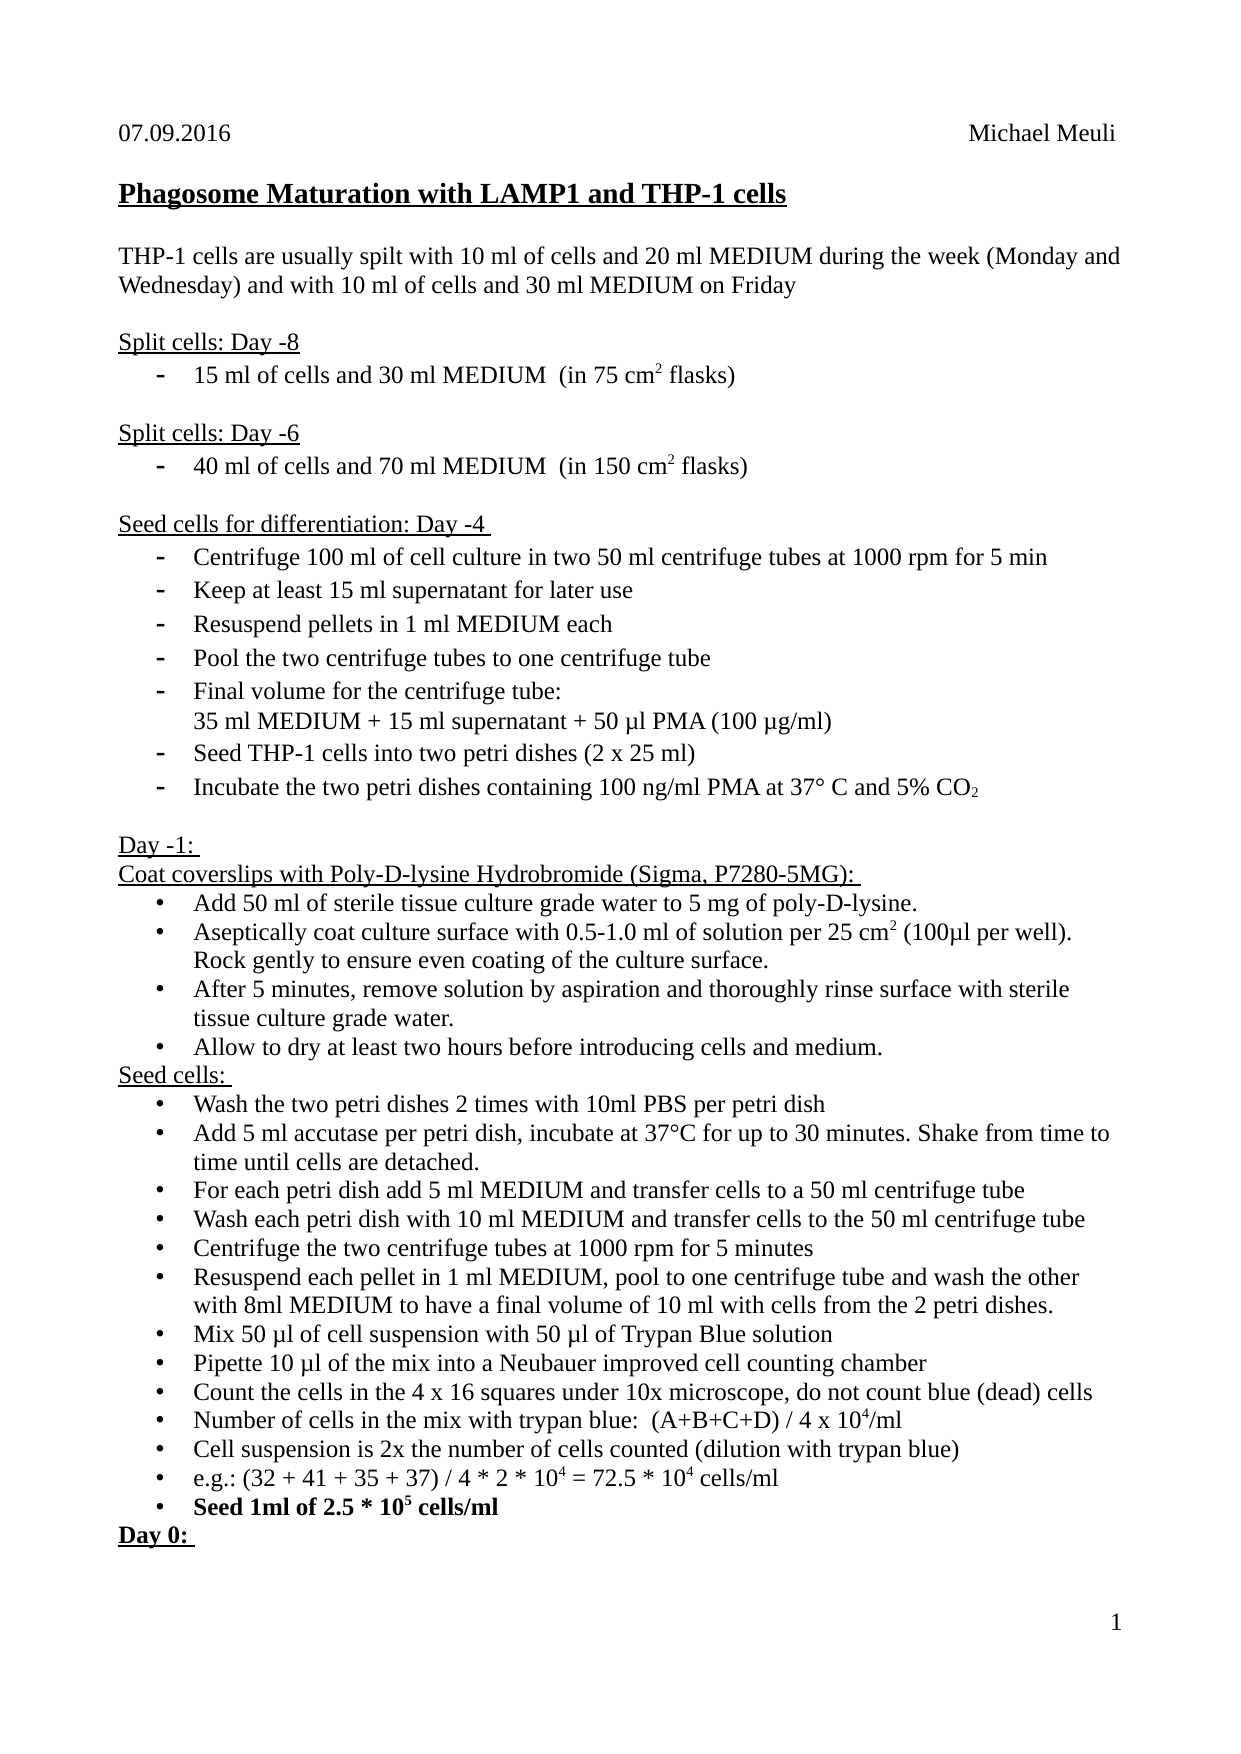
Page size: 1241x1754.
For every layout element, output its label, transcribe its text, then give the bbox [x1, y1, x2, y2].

text Day -1: [118, 830, 1122, 859]
list Seed THP-1 cells into two petri dishes (2 x 25 ml) [156, 734, 1189, 768]
list 15 ml of cells and 30 ml MEDIUM (in 75 cm2 flasks) [156, 356, 1189, 389]
list Wash each petri dish with 10 ml MEDIUM and transfer cells to the 50 ml centrifuge tube [156, 1204, 1122, 1233]
list Pipette 10 µl of the mix into a Neubauer improved cell counting chamber [156, 1348, 1122, 1377]
list Centrifuge 100 ml of cell culture in two 50 ml centrifuge tubes at 1000 rpm for 5 min [156, 538, 1189, 572]
list Number of cells in the mix with trypan blue: (A+B+C+D) / 4 x 104/ml [156, 1405, 1122, 1434]
list Add 5 ml accutase per petri dish, incubate at 37°C for up to 30 minutes. Shake from time to time until cells are detached. [156, 1118, 1122, 1175]
list Mix 50 µl of cell suspension with 50 µl of Trypan Blue solution [156, 1319, 1122, 1348]
text THP-1 cells are usually spilt with 10 ml of cells and 20 ml MEDIUM during the week (Monday and Wednesday) and with 10 ml of cells and 30 ml MEDIUM on Friday [118, 241, 1189, 298]
list Wash the two petri dishes 2 times with 10ml PBS per petri dish [156, 1089, 1122, 1118]
text 35 ml MEDIUM + 15 ml supernatant + 50 µl PMA (100 µg/ml) [193, 706, 1189, 734]
list Add 50 ml of sterile tissue culture grade water to 5 mg of poly-D-lysine. [156, 888, 1122, 917]
list Count the cells in the 4 x 16 squares under 10x microscope, do not count blue (dead) cells [156, 1377, 1122, 1405]
list Resuspend each pellet in 1 ml MEDIUM, pool to one centrifuge tube and wash the other with 8ml MEDIUM to have a final volume of 10 ml with cells from the 2 petri dishes. [156, 1262, 1122, 1319]
list Final volume for the centrifuge tube: [156, 672, 1189, 706]
list Cell suspension is 2x the number of cells counted (dilution with trypan blue) [156, 1434, 1122, 1463]
text Day 0: [118, 1520, 1122, 1549]
list After 5 minutes, remove solution by aspiration and thoroughly rinse surface with sterile tissue culture grade water. [156, 974, 1122, 1032]
text Seed cells for differentiation: Day -4 [118, 509, 1189, 538]
list Incubate the two petri dishes containing 100 ng/ml PMA at 37° C and 5% CO2 [156, 768, 1189, 802]
list 40 ml of cells and 70 ml MEDIUM (in 150 cm2 flasks) [156, 447, 1189, 481]
text Phagosome Maturation with LAMP1 and THP-1 cells [118, 176, 1122, 210]
list e.g.: (32 + 41 + 35 + 37) / 4 * 2 * 104 = 72.5 * 104 cells/ml [156, 1463, 1122, 1492]
list Keep at least 15 ml supernatant for later use [156, 572, 1189, 605]
list Resuspend pellets in 1 ml MEDIUM each [156, 605, 1189, 639]
list Aseptically coat culture surface with 0.5-1.0 ml of solution per 25 cm2 (100µl per well). Rock gently to ensure even coating of the culture surface. [156, 917, 1122, 974]
list For each petri dish add 5 ml MEDIUM and transfer cells to a 50 ml centrifuge tube [156, 1175, 1122, 1204]
text Seed cells: [118, 1060, 1122, 1089]
list Seed 1ml of 2.5 * 105 cells/ml [156, 1492, 1122, 1520]
text Coat coverslips with Poly-D-lysine Hydrobromide (Sigma, P7280-5MG): [118, 859, 1122, 888]
text Split cells: Day -8 [118, 327, 1189, 356]
list Allow to dry at least two hours before introducing cells and medium. [156, 1032, 1122, 1060]
text Split cells: Day -6 [118, 418, 1189, 447]
list Centrifuge the two centrifuge tubes at 1000 rpm for 5 minutes [156, 1233, 1122, 1262]
list Pool the two centrifuge tubes to one centrifuge tube [156, 639, 1189, 672]
